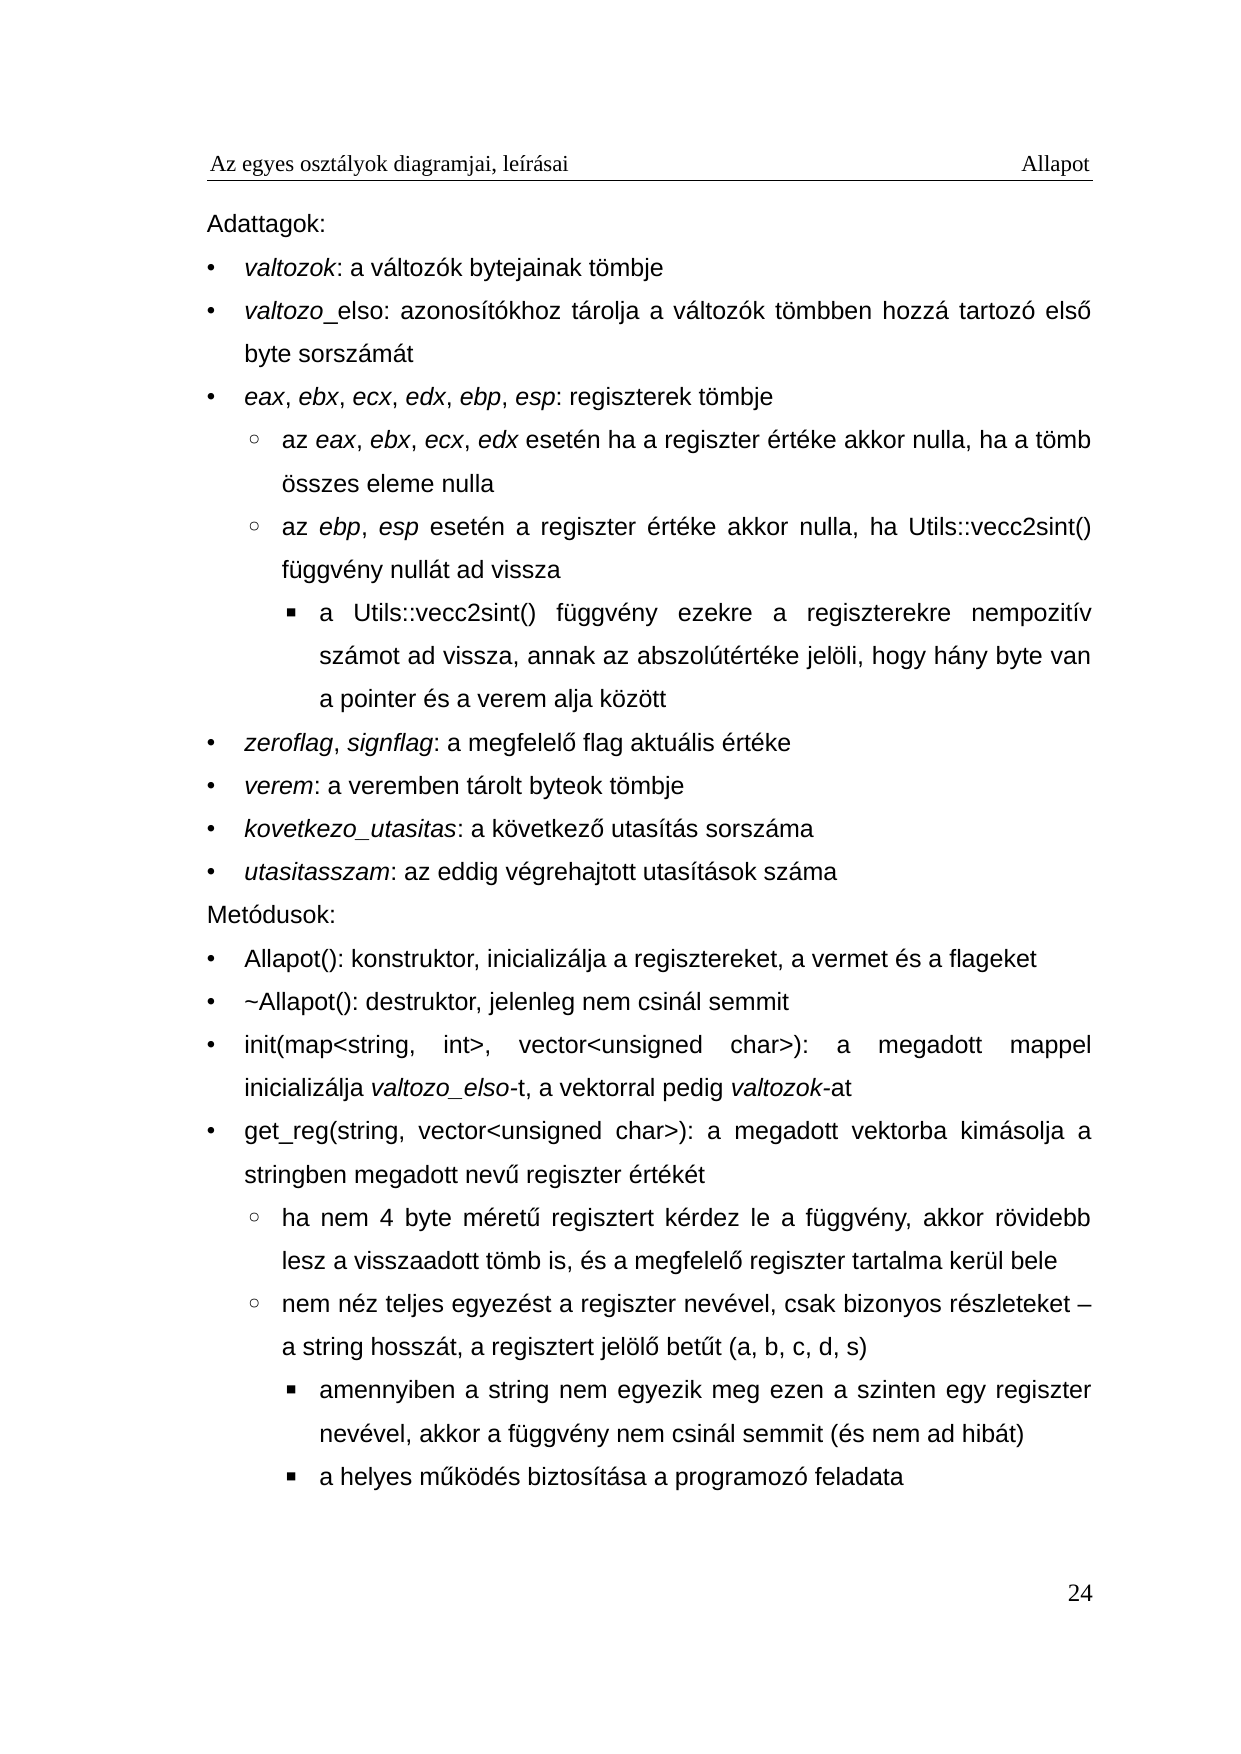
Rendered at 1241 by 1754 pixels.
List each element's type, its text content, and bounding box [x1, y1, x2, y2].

list init(map<string, int>, vector<unsigned char>): a megadott mappel inicializálja valtozo_elso-t, a vektorral pedig valtozok-at [207, 1030, 1093, 1102]
list zeroflag, signflag: a megfelelő flag aktuális értéke [207, 727, 1093, 756]
list kovetkezo_utasitas: a következő utasítás sorszáma [207, 814, 1093, 843]
list get_reg(string, vector<unsigned char>): a megadott vektorba kimásolja a stringben megadott nevű regiszter értékét [207, 1116, 1093, 1188]
list eax, ebx, ecx, edx, ebp, esp: regiszterek tömbje [207, 382, 1093, 411]
list verem: a veremben tárolt byteok tömbje [207, 771, 1093, 799]
list ~Allapot(): destruktor, jelenleg nem csinál semmit [207, 987, 1093, 1016]
list amennyiben a string nem egyezik meg ezen a szinten egy regiszter nevével, akkor a függvény nem csinál semmit (és nem ad hibát) [282, 1375, 1093, 1447]
list utasitasszam: az eddig végrehajtott utasítások száma [207, 857, 1093, 886]
text Adattagok: [207, 209, 1093, 238]
list az ebp, esp esetén a regiszter értéke akkor nulla, ha Utils::vecc2sint() függvény nullát ad vissza [244, 512, 1093, 584]
list Allapot(): konstruktor, inicializálja a regisztereket, a vermet és a flageket [207, 943, 1093, 972]
list a helyes működés biztosítása a programozó feladata [282, 1462, 1093, 1491]
list valtozo_elso: azonosítókhoz tárolja a változók tömbben hozzá tartozó első byte sorszámát [207, 296, 1093, 368]
list a Utils::vecc2sint() függvény ezekre a regiszterekre nempozitív számot ad vissza, annak az abszolútértéke jelöli, hogy hány byte van a pointer és a verem alja között [282, 598, 1093, 713]
list valtozok: a változók bytejainak tömbje [207, 252, 1093, 281]
text Metódusok: [207, 900, 1093, 929]
list ha nem 4 byte méretű regisztert kérdez le a függvény, akkor rövidebb lesz a visszaadott tömb is, és a megfelelő regiszter tartalma kerül bele [244, 1203, 1093, 1275]
list az eax, ebx, ecx, edx esetén ha a regiszter értéke akkor nulla, ha a tömb összes eleme nulla [244, 425, 1093, 497]
list nem néz teljes egyezést a regiszter nevével, csak bizonyos részleteket – a string hosszát, a regisztert jelölő betűt (a, b, c, d, s) [244, 1289, 1093, 1361]
